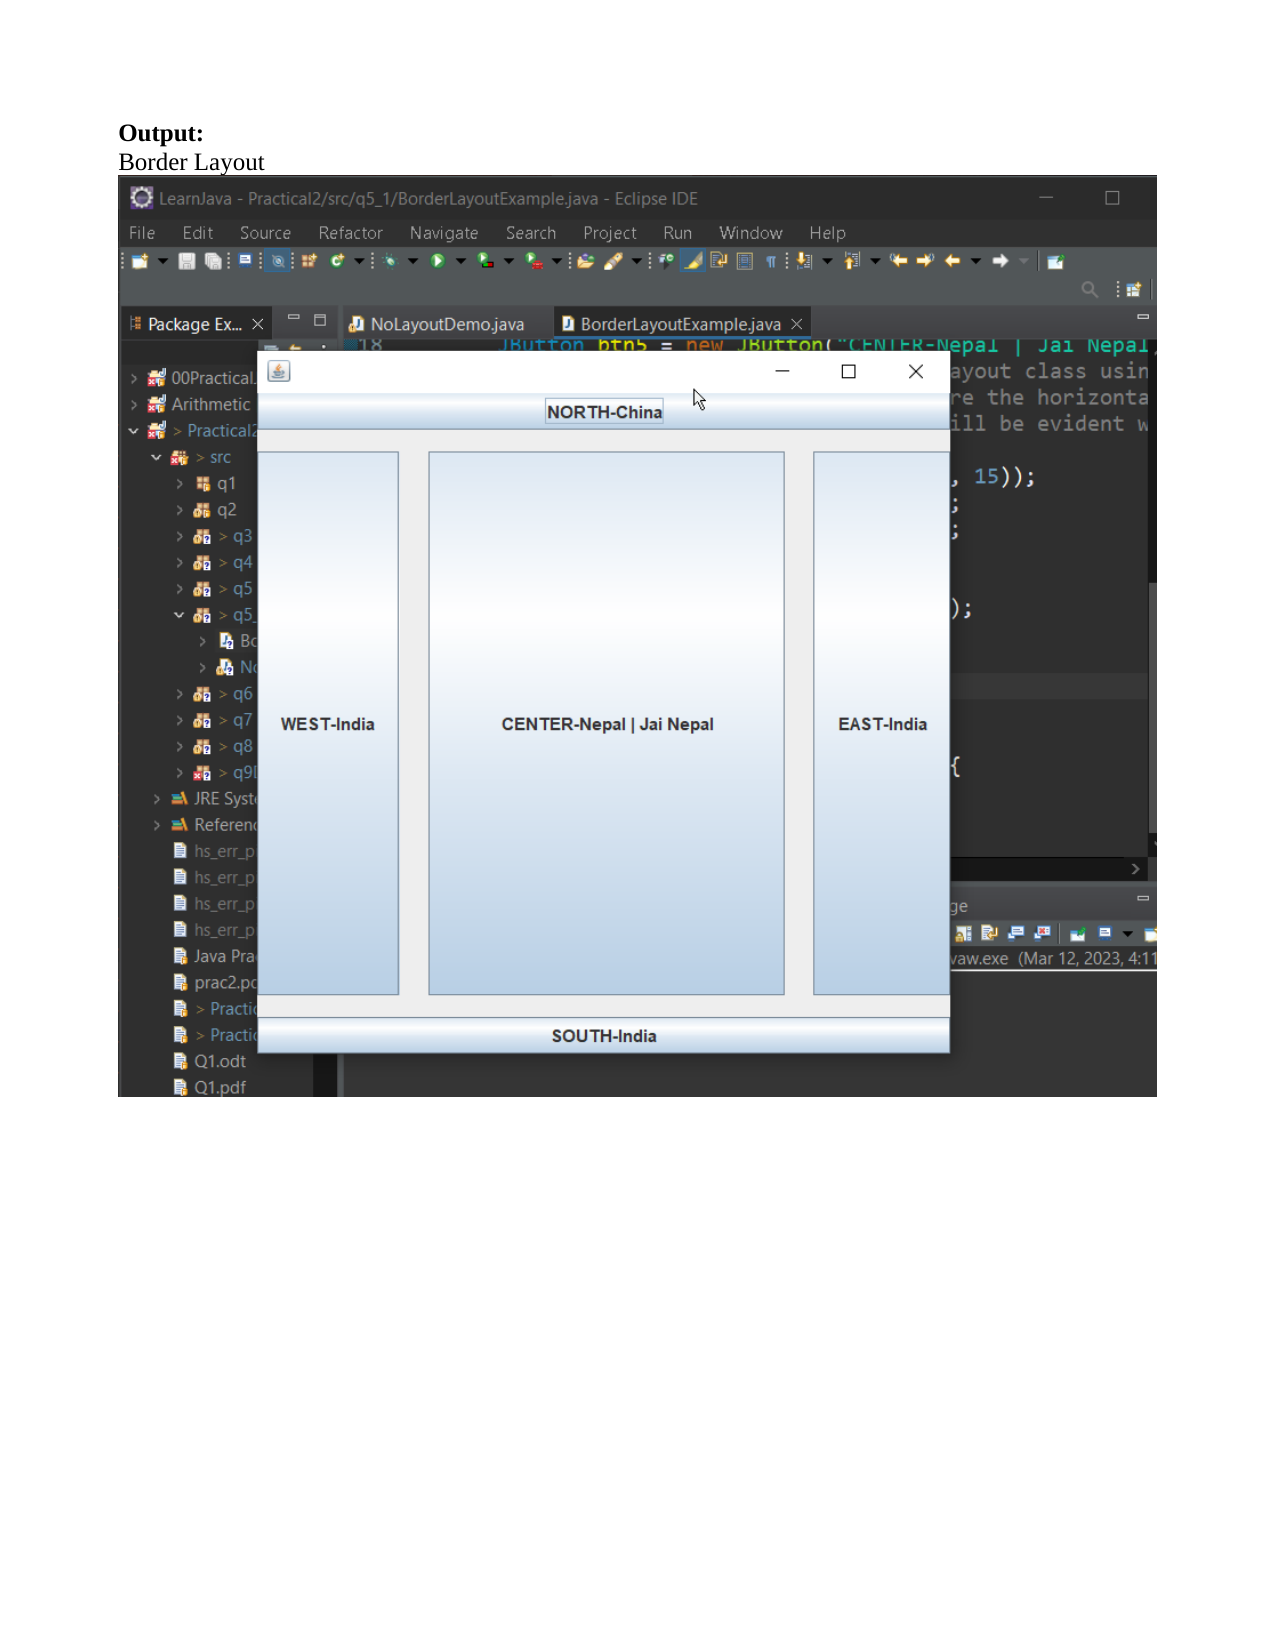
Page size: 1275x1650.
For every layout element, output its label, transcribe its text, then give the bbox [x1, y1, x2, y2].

text Output: Border Layout [118, 118, 1157, 175]
picture [118, 175, 1157, 1097]
